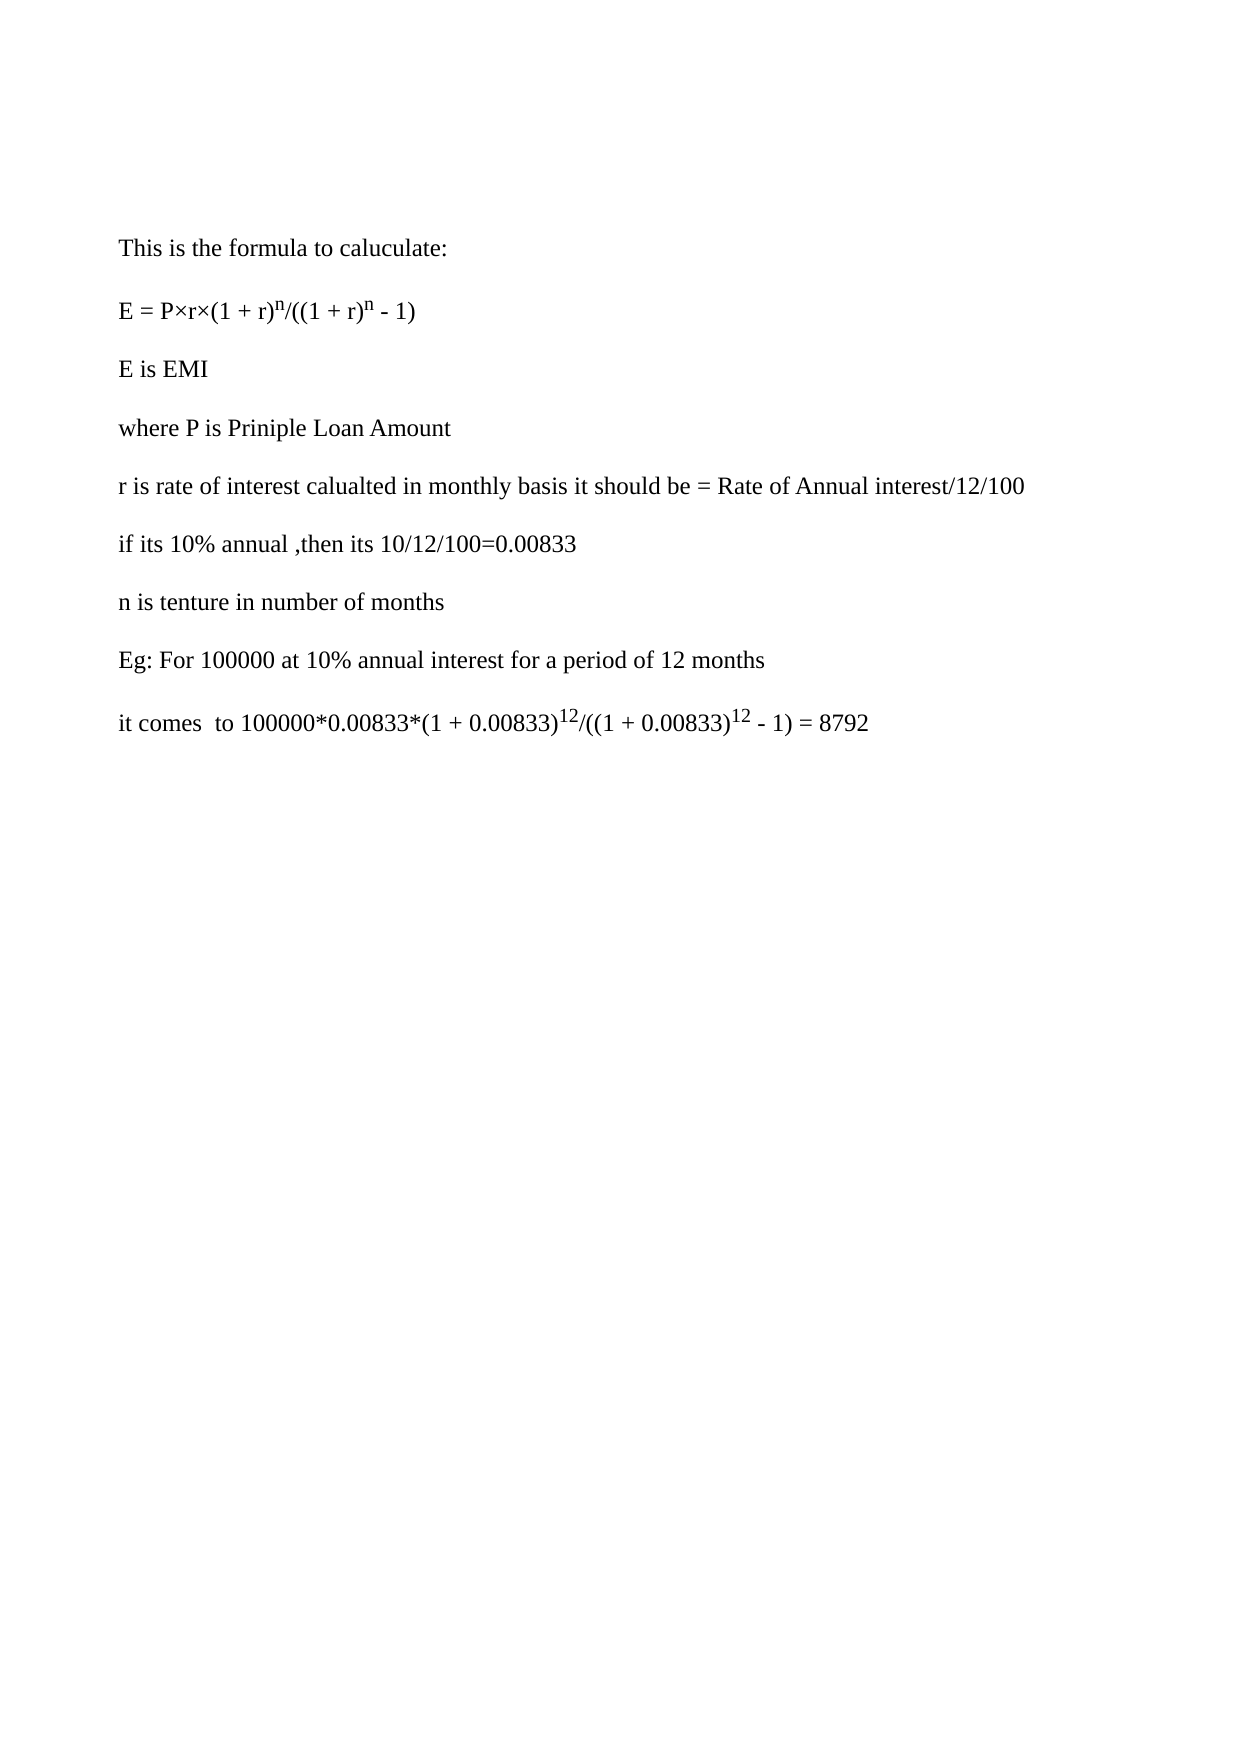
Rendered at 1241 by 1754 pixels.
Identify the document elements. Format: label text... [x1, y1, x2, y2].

table_header This is the formula to caluculate: E = P×r×(1 + r)n/((1 + r)n - 1) E is EMI where P is Priniple Loan Amount r is rate of interest calualted in monthly basis it should be = Rate of Annual interest/12/100 if its 10% annual ,then its 10/12/100=0.00833 n is tenture in number of months Eg: For 100000 at 10% annual interest for a period of 12 months it comes to 100000*0.00833*(1 + 0.00833)12/((1 + 0.00833)12 - 1) = 8792 [118, 233, 1122, 767]
